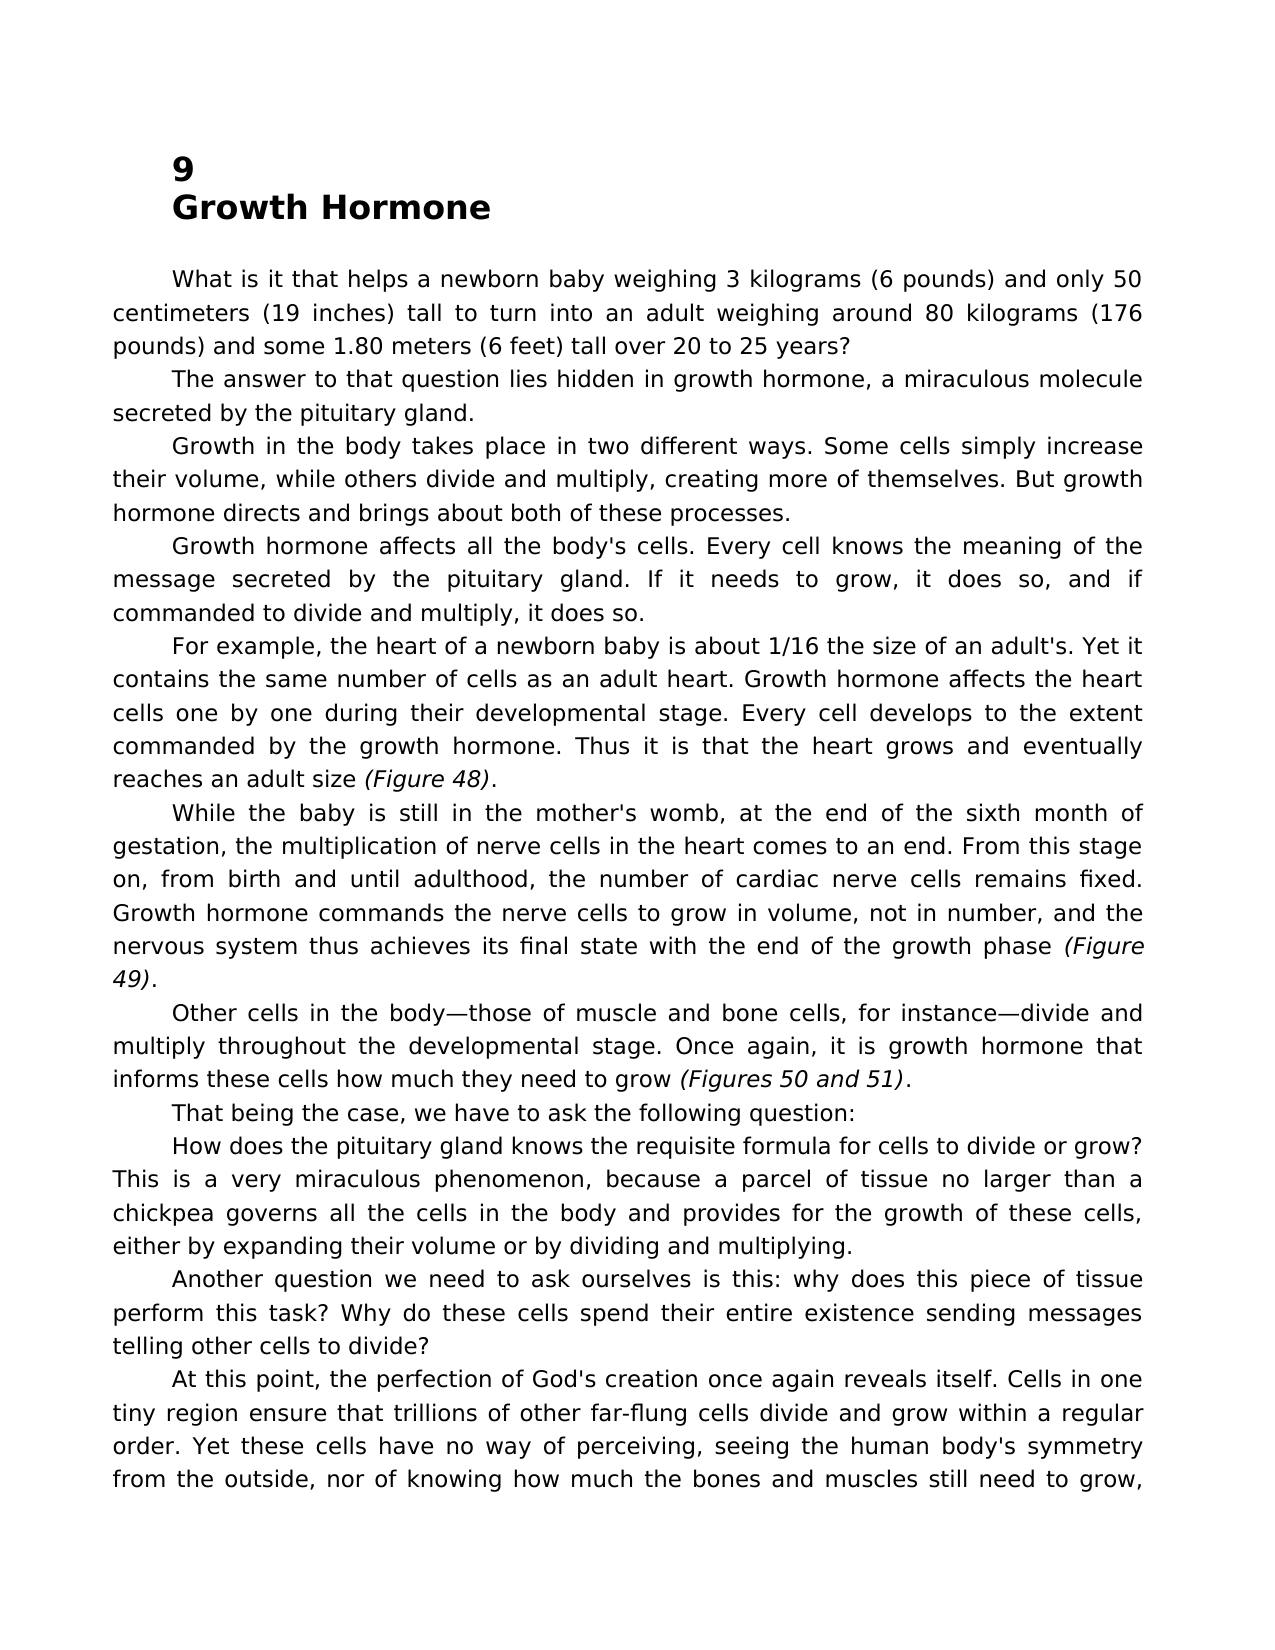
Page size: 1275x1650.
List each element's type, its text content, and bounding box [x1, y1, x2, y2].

text For example, the heart of a newborn baby is about 1/16 the size of an adult's. Yet it contains the same number of cells as an adult heart. Growth hormone affects the heart cells one by one during their developmental stage. Every cell develops to the extent commanded by the growth hormone. Thus it is that the heart grows and eventually reaches an adult size (Figure 48). [112, 628, 1145, 794]
text 9 [112, 150, 1145, 189]
text That being the case, we have to ask the following question: [112, 1094, 1145, 1128]
text What is it that helps a newborn baby weighing 3 kilograms (6 pounds) and only 50 centimeters (19 inches) tall to turn into an adult weighing around 80 kilograms (176 pounds) and some 1.80 meters (6 feet) tall over 20 to 25 years? [112, 261, 1145, 361]
text While the baby is still in the mother's womb, at the end of the sixth month of gestation, the multiplication of nerve cells in the heart comes to an end. From this stage on, from birth and until adulthood, the number of cardiac nerve cells remains fixed. Growth hormone commands the nerve cells to grow in volume, not in number, and the nervous system thus achieves its final state with the end of the growth phase (Figure 49). [112, 794, 1145, 994]
text Growth hormone affects all the body's cells. Every cell knows the meaning of the message secreted by the pituitary gland. If it needs to grow, it does so, and if commanded to divide and multiply, it does so. [112, 528, 1145, 628]
text At this point, the perfection of God's creation once again reveals itself. Cells in one tiny region ensure that trillions of other far-flung cells divide and grow within a regular order. Yet these cells have no way of perceiving, seeing the human body's symmetry from the outside, nor of knowing how much the bones and muscles still need to grow, [112, 1361, 1145, 1494]
text Another question we need to ask ourselves is this: why does this piece of tissue perform this task? Why do these cells spend their entire existence sending messages telling other cells to divide? [112, 1261, 1145, 1361]
text Other cells in the body—those of muscle and bone cells, for instance—divide and multiply throughout the developmental stage. Once again, it is growth hormone that informs these cells how much they need to grow (Figures 50 and 51). [112, 994, 1145, 1094]
text Growth in the body takes place in two different ways. Some cells simply increase their volume, while others divide and multiply, creating more of themselves. But growth hormone directs and brings about both of these processes. [112, 428, 1145, 528]
text The answer to that question lies hidden in growth hormone, a miraculous molecule secreted by the pituitary gland. [112, 361, 1145, 428]
text Growth Hormone [112, 189, 1145, 228]
text How does the pituitary gland knows the requisite formula for cells to divide or grow? This is a very miraculous phenomenon, because a parcel of tissue no larger than a chickpea governs all the cells in the body and provides for the growth of these cells, either by expanding their volume or by dividing and multiplying. [112, 1128, 1145, 1261]
